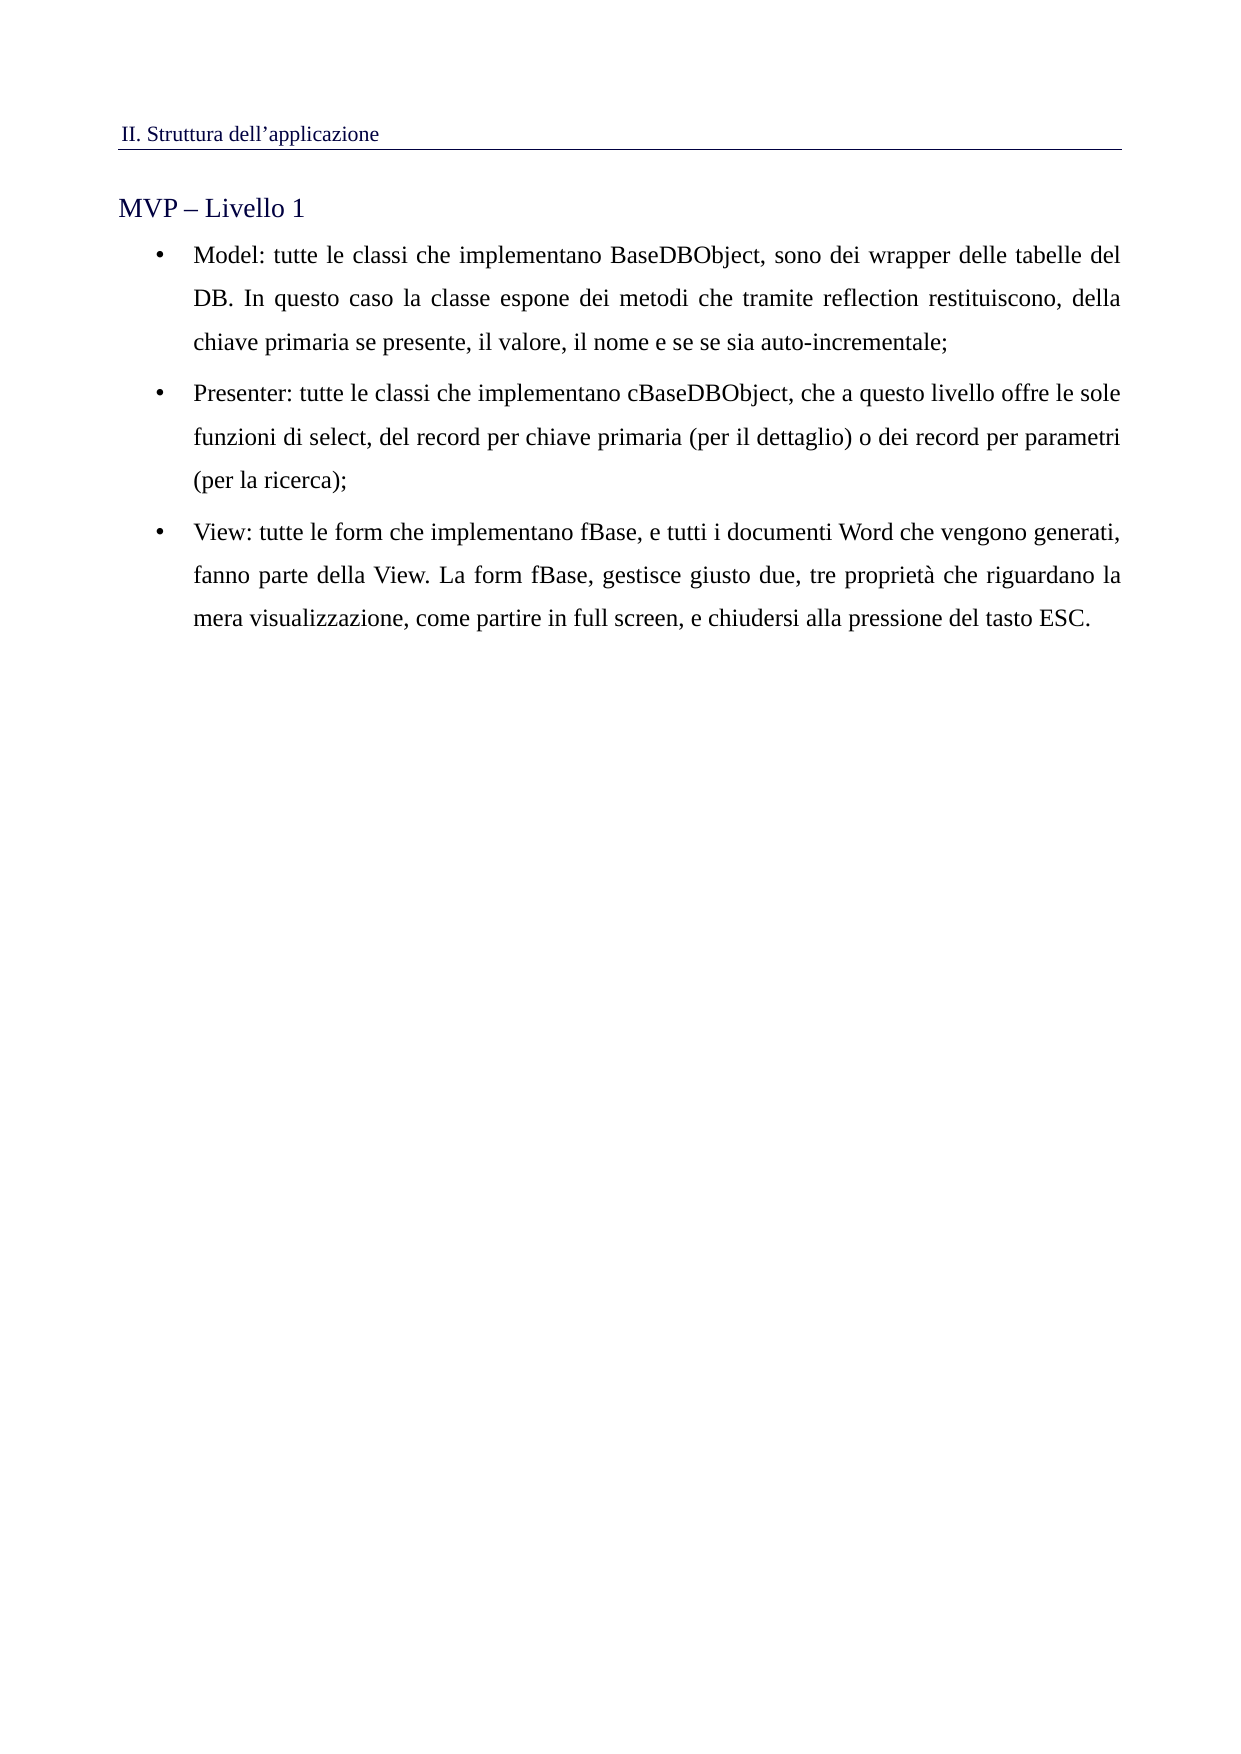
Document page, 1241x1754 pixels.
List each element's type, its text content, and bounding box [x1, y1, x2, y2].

list Presenter: tutte le classi che implementano cBaseDBObject, che a questo livello offre le sole funzioni di select, del record per chiave primaria (per il dettaglio) o dei record per parametri (per la ricerca); [156, 378, 1122, 493]
list View: tutte le form che implementano fBase, e tutti i documenti Word che vengono generati, fanno parte della View. La form fBase, gestisce giusto due, tre proprietà che riguardano la mera visualizzazione, come partire in full screen, e chiudersi alla pressione del tasto ESC. [156, 517, 1122, 632]
subtitle MVP – Livello 1 [118, 191, 1122, 223]
list Model: tutte le classi che implementano BaseDBObject, sono dei wrapper delle tabelle del DB. In questo caso la classe espone dei metodi che tramite reflection restituiscono, della chiave primaria se presente, il valore, il nome e se se sia auto-incrementale; [156, 240, 1122, 355]
